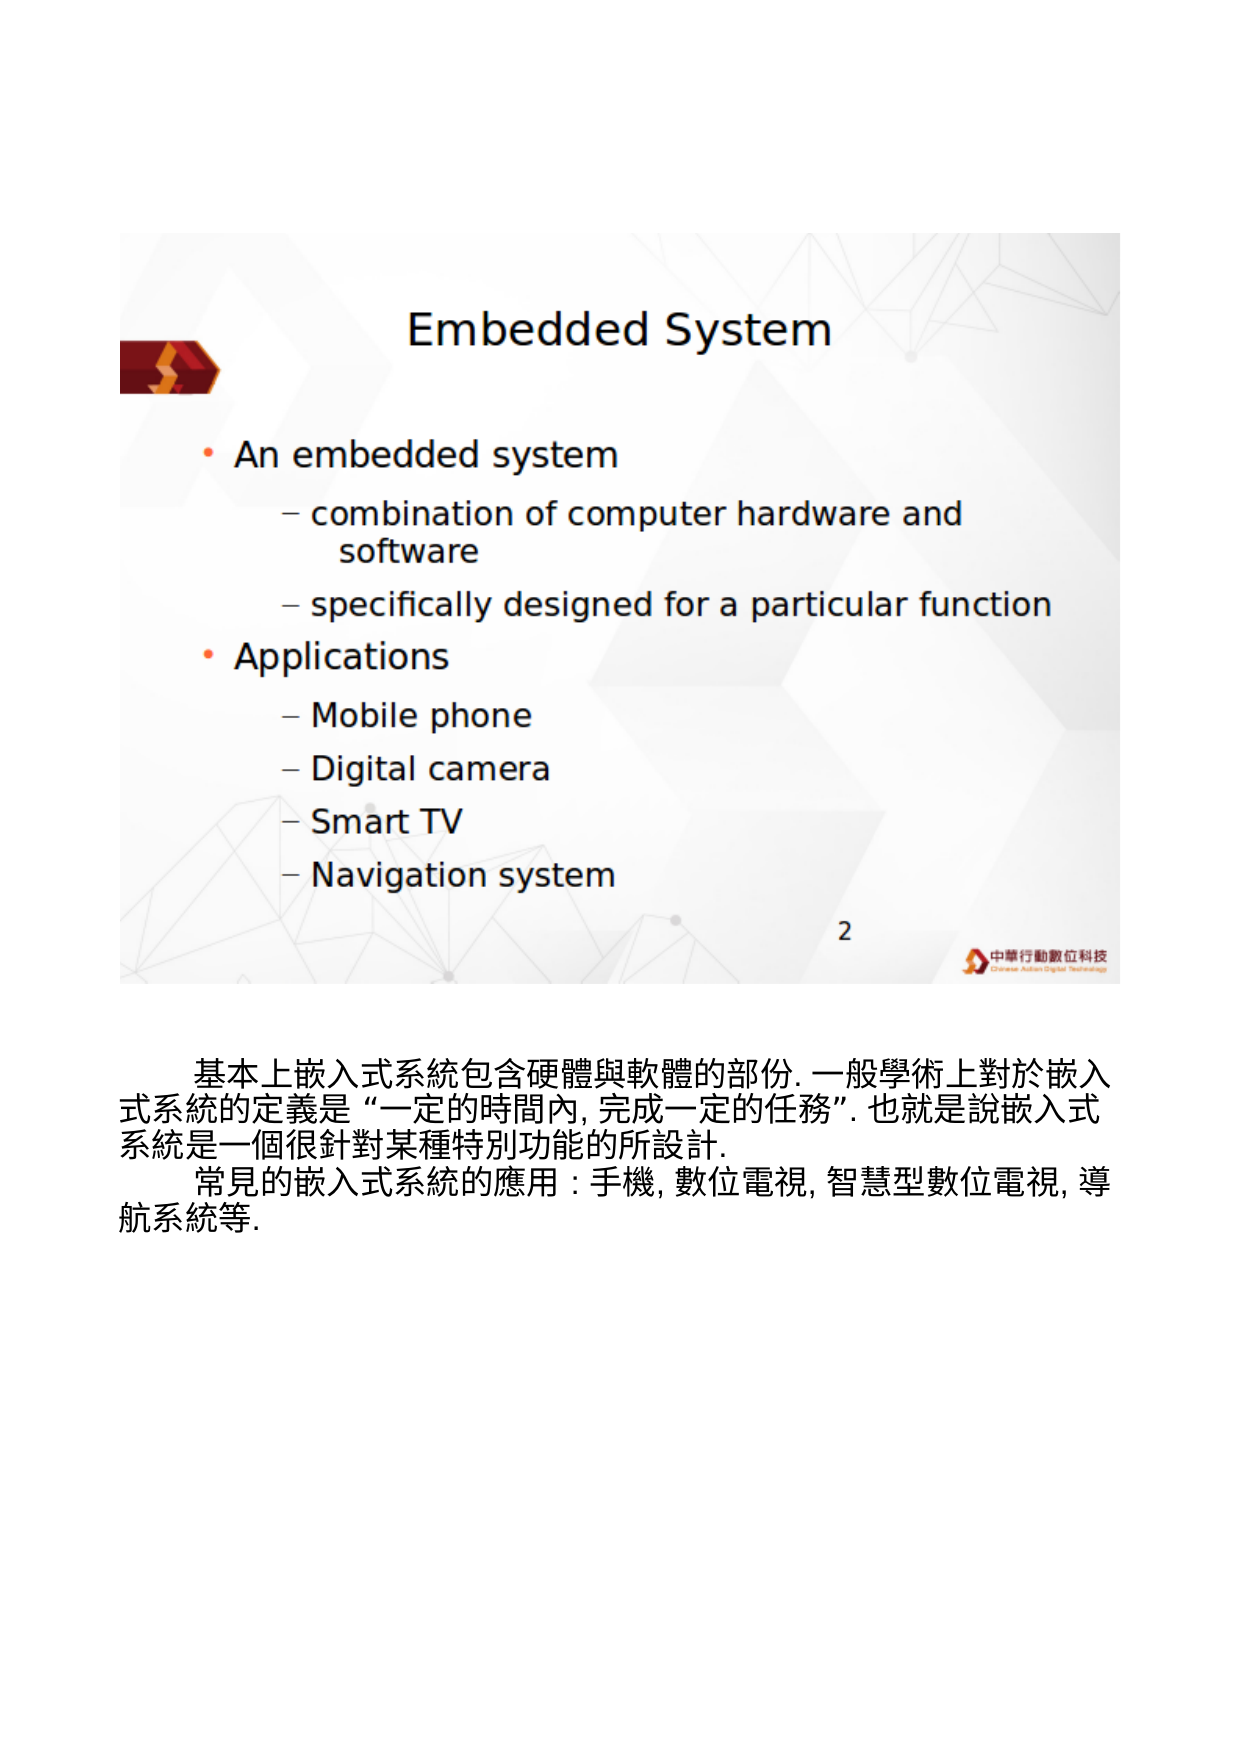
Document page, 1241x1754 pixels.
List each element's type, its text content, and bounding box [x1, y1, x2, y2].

picture [120, 233, 1121, 984]
text 常見的嵌入式系統的應用 : 手機, 數位電視, 智慧型數位電視, 導航系統等. [118, 1166, 1122, 1238]
text 基本上嵌入式系統包含硬體與軟體的部份. 一般學術上對於嵌入式系統的定義是 “一定的時間內, 完成一定的任務”. 也就是說嵌入式系統是一個很針對某種特別功能的所設計. [118, 1057, 1122, 1166]
